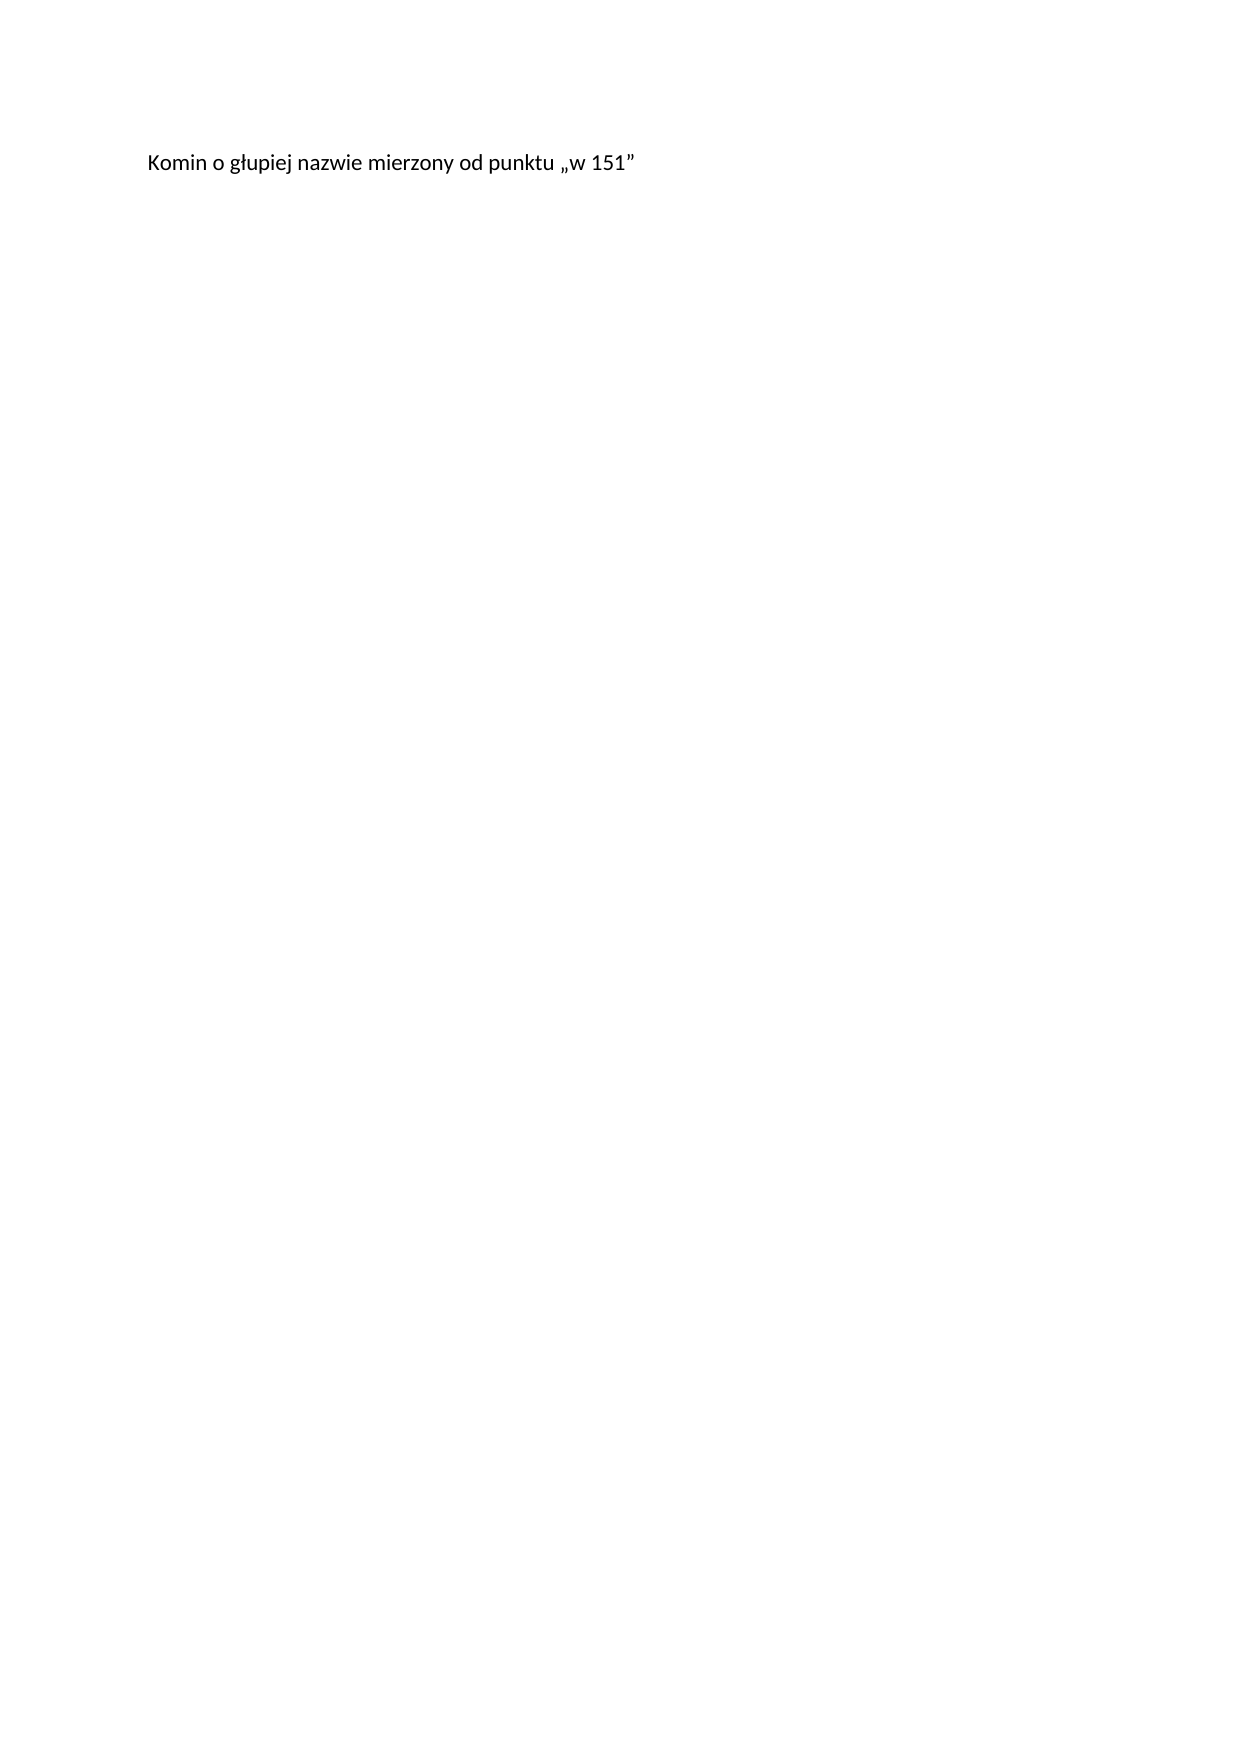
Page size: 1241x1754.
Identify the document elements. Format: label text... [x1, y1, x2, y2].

text Komin o głupiej nazwie mierzony od punktu „w 151” [148, 148, 1093, 176]
